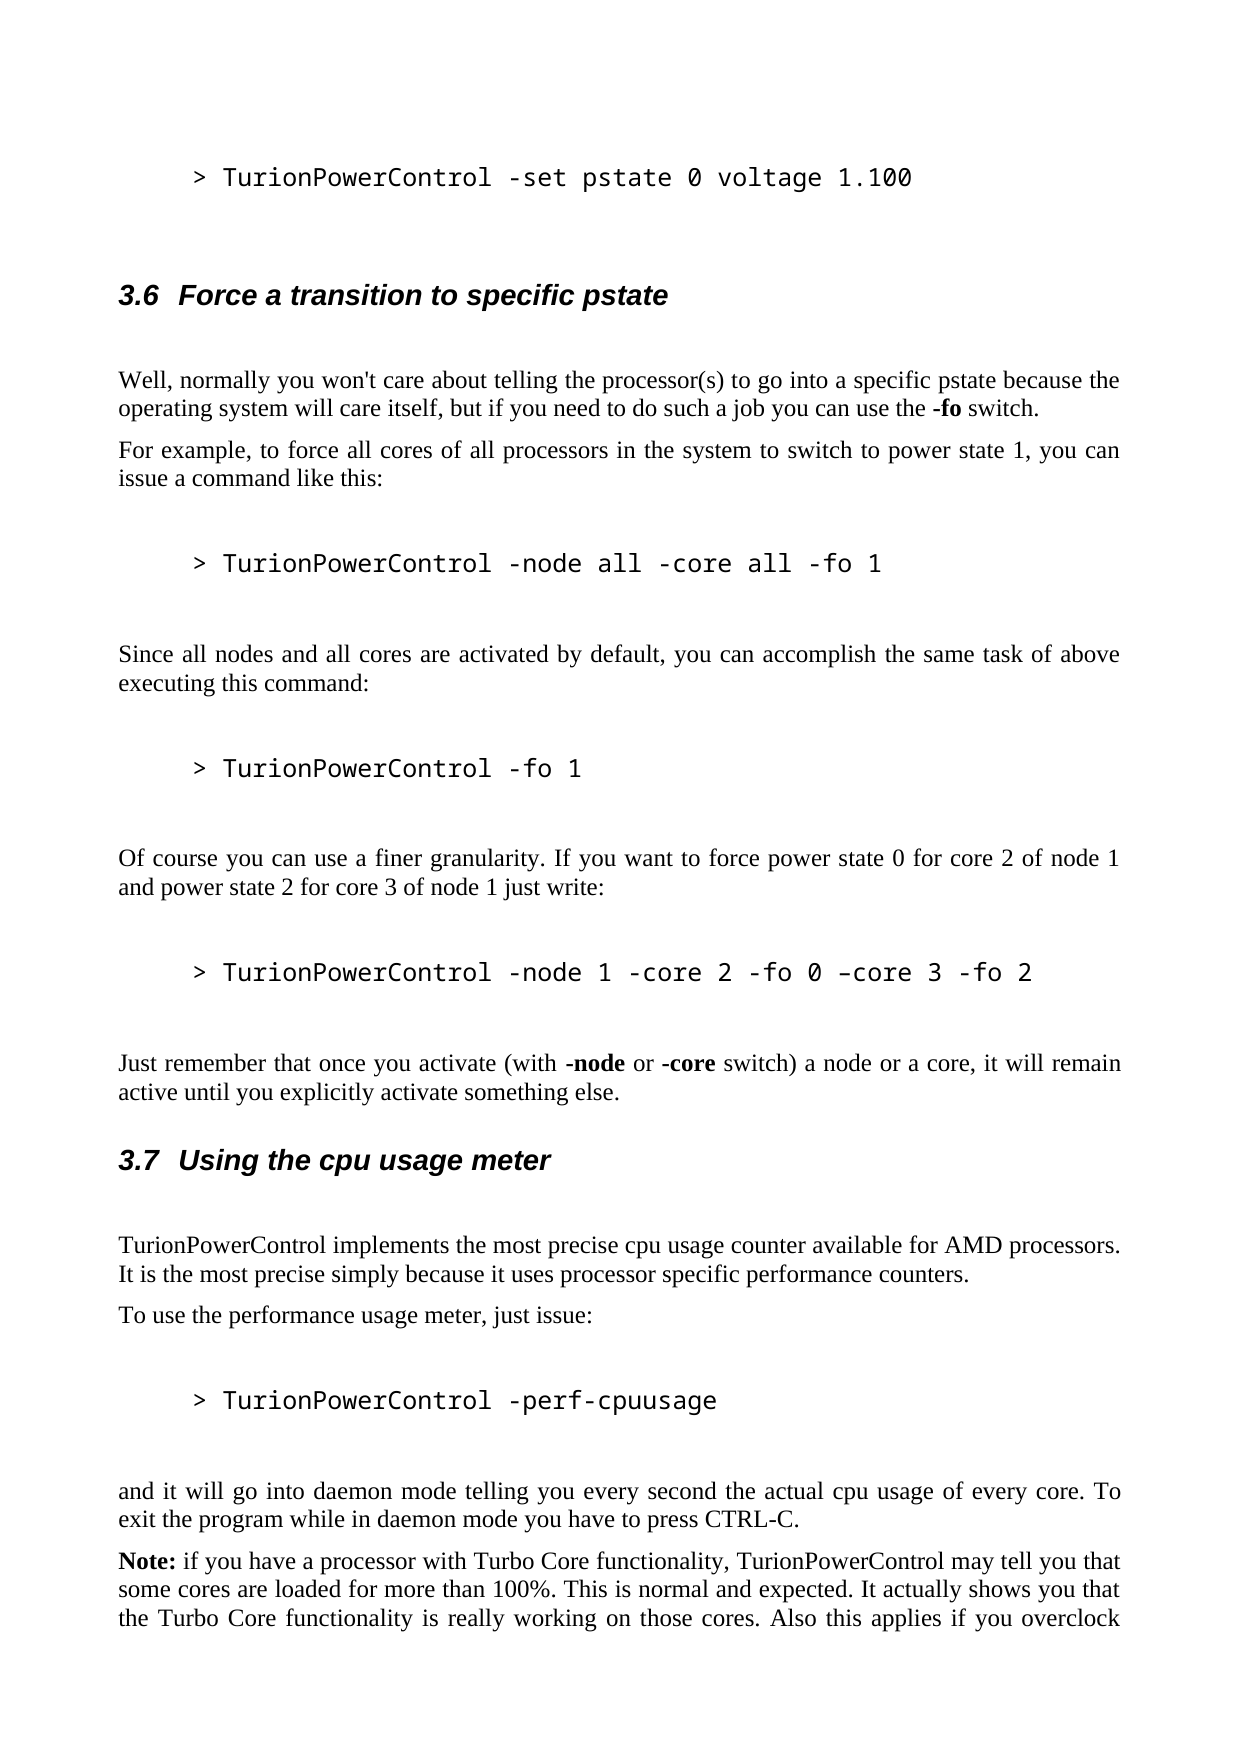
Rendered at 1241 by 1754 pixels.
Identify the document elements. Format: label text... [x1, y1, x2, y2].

text > TurionPowerControl -node 1 -core 2 -fo 0 –core 3 -fo 2 [118, 955, 1122, 989]
text Of course you can use a finer granularity. If you want to force power state 0 for core 2 of node 1 and power state 2 for core 3 of node 1 just write: [118, 843, 1122, 901]
text > TurionPowerControl -node all -core all -fo 1 [118, 546, 1122, 580]
text For example, to force all cores of all processors in the system to switch to power state 1, you can issue a command like this: [118, 435, 1122, 492]
text > TurionPowerControl -perf-cpuusage [118, 1383, 1122, 1417]
text and it will go into daemon mode telling you every second the actual cpu usage of every core. To exit the program while in daemon mode you have to press CTRL-C. [118, 1476, 1122, 1533]
text Since all nodes and all cores are activated by default, you can accomplish the same task of above executing this command: [118, 639, 1122, 697]
text > TurionPowerControl -fo 1 [118, 750, 1122, 784]
text Note: if you have a processor with Turbo Core functionality, TurionPowerControl may tell you that some cores are loaded for more than 100%. This is normal and expected. It actually shows you that the Turbo Core functionality is really working on those cores. Also this applies if you overclock [118, 1546, 1122, 1632]
text > TurionPowerControl -set pstate 0 voltage 1.100 [118, 159, 1122, 193]
text Well, normally you won't care about telling the processor(s) to go into a specific pstate because the operating system will care itself, but if you need to do such a job you can use the -fo switch. [118, 365, 1122, 422]
subtitle Force a transition to specific pstate [118, 277, 1122, 311]
text TurionPowerControl implements the most precise cpu usage counter available for AMD processors. It is the most precise simply because it uses processor specific performance counters. [118, 1230, 1122, 1288]
subtitle Using the cpu usage meter [118, 1143, 1122, 1176]
text Just remember that once you activate (with -node or -core switch) a node or a core, it will remain active until you explicitly activate something else. [118, 1048, 1122, 1105]
text To use the performance usage meter, just issue: [118, 1300, 1122, 1329]
